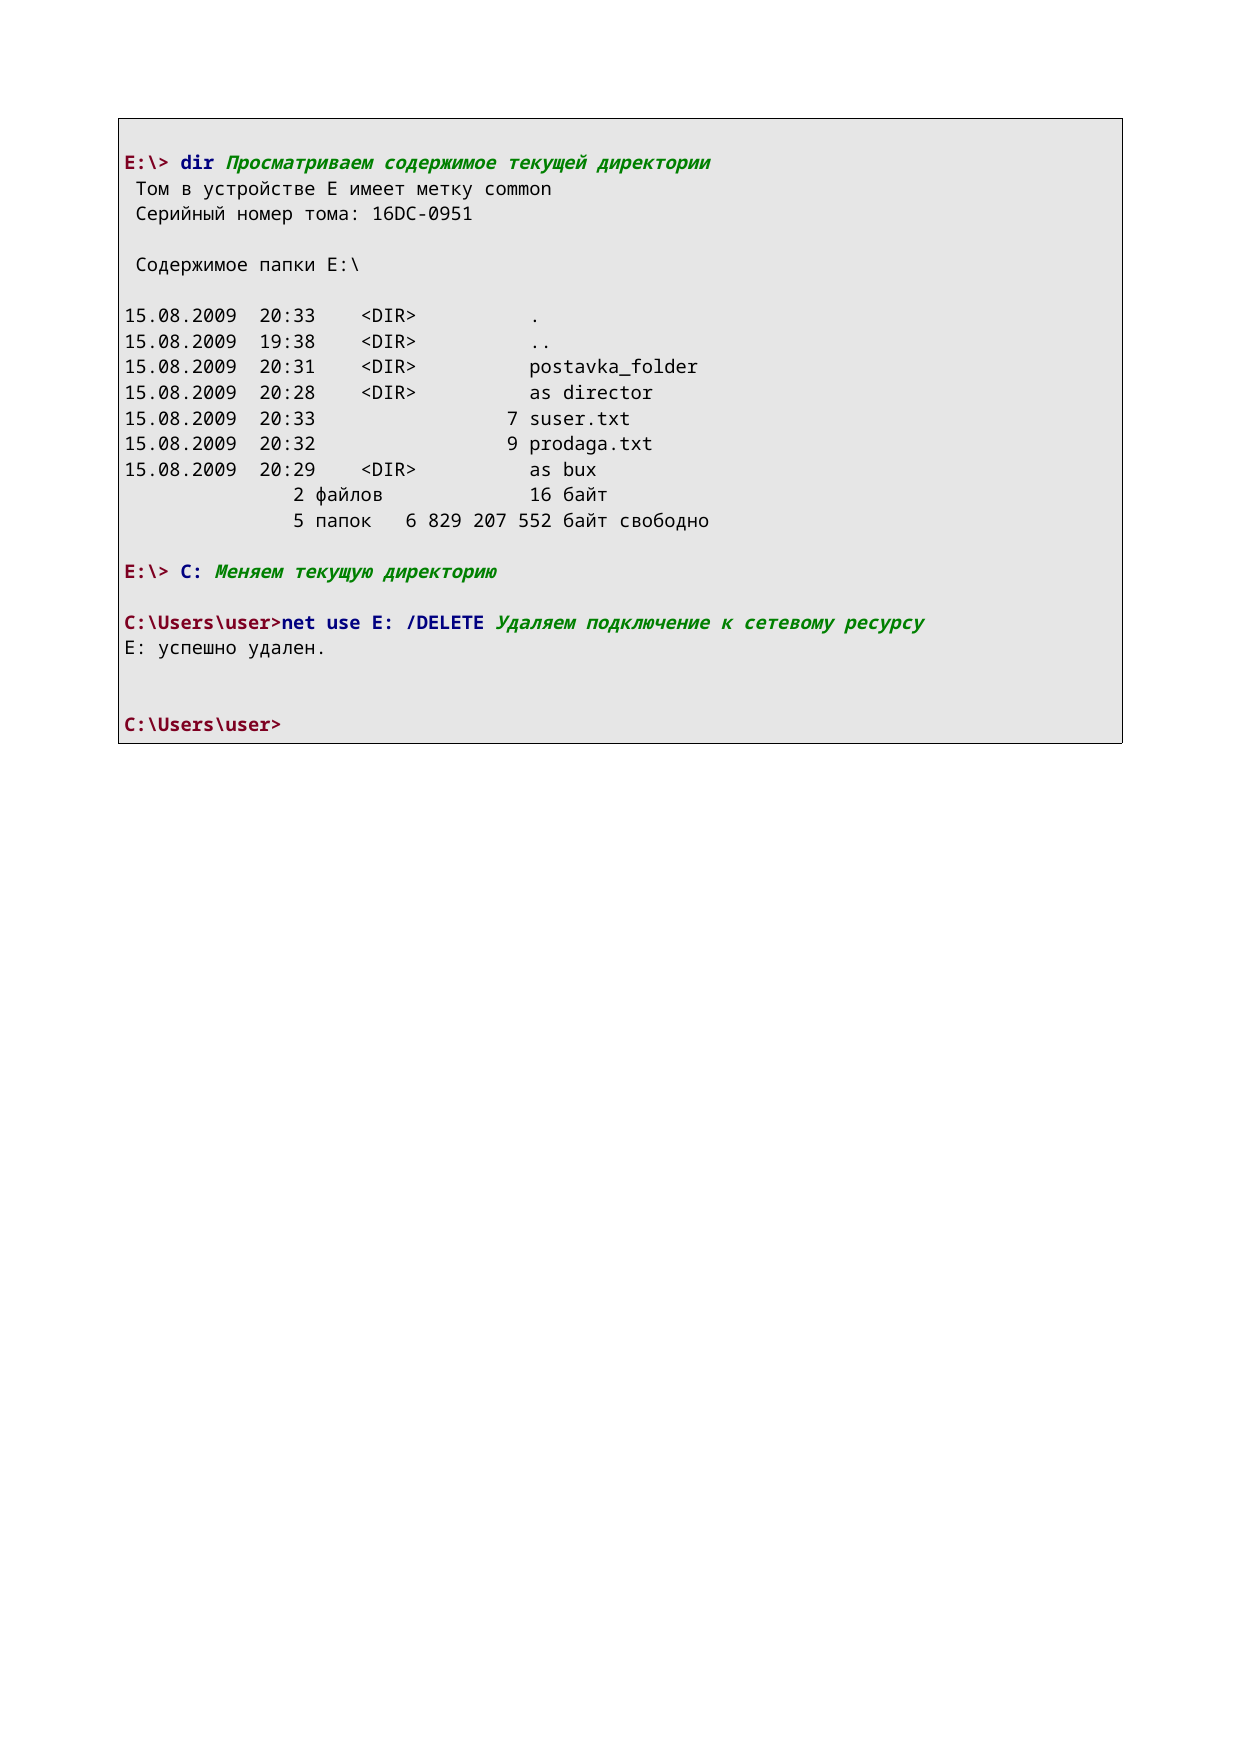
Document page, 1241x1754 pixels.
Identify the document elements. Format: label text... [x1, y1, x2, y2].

text 15.08.2009 19:38 <DIR> .. [119, 322, 1122, 348]
text C:\Users\user>net use E: /DELETE Удаляем подключение к сетевому ресурсу [119, 603, 1122, 628]
text 15.08.2009 20:32 9 prodaga.txt [119, 424, 1122, 450]
text 15.08.2009 20:28 <DIR> as director [119, 373, 1122, 399]
text Серийный номер тома: 16DC-0951 [119, 195, 1122, 220]
text Содержимое папки E:\ [119, 246, 1122, 271]
text Том в устройстве E имеет метку common [119, 169, 1122, 195]
text E:\> dir Просматриваем содержимое текущей директории [119, 144, 1122, 169]
text C:\Users\user> [119, 705, 1122, 743]
text 5 папок 6 829 207 552 байт свободно [119, 501, 1122, 526]
text 2 файлов 16 байт [119, 475, 1122, 501]
text 15.08.2009 20:31 <DIR> postavka_folder [119, 348, 1122, 373]
text 15.08.2009 20:33 <DIR> . [119, 297, 1122, 322]
text E: успешно удален. [119, 628, 1122, 654]
text 15.08.2009 20:33 7 suser.txt [119, 399, 1122, 424]
text E:\> C: Меняем текущую директорию [119, 552, 1122, 577]
text 15.08.2009 20:29 <DIR> as bux [119, 450, 1122, 475]
